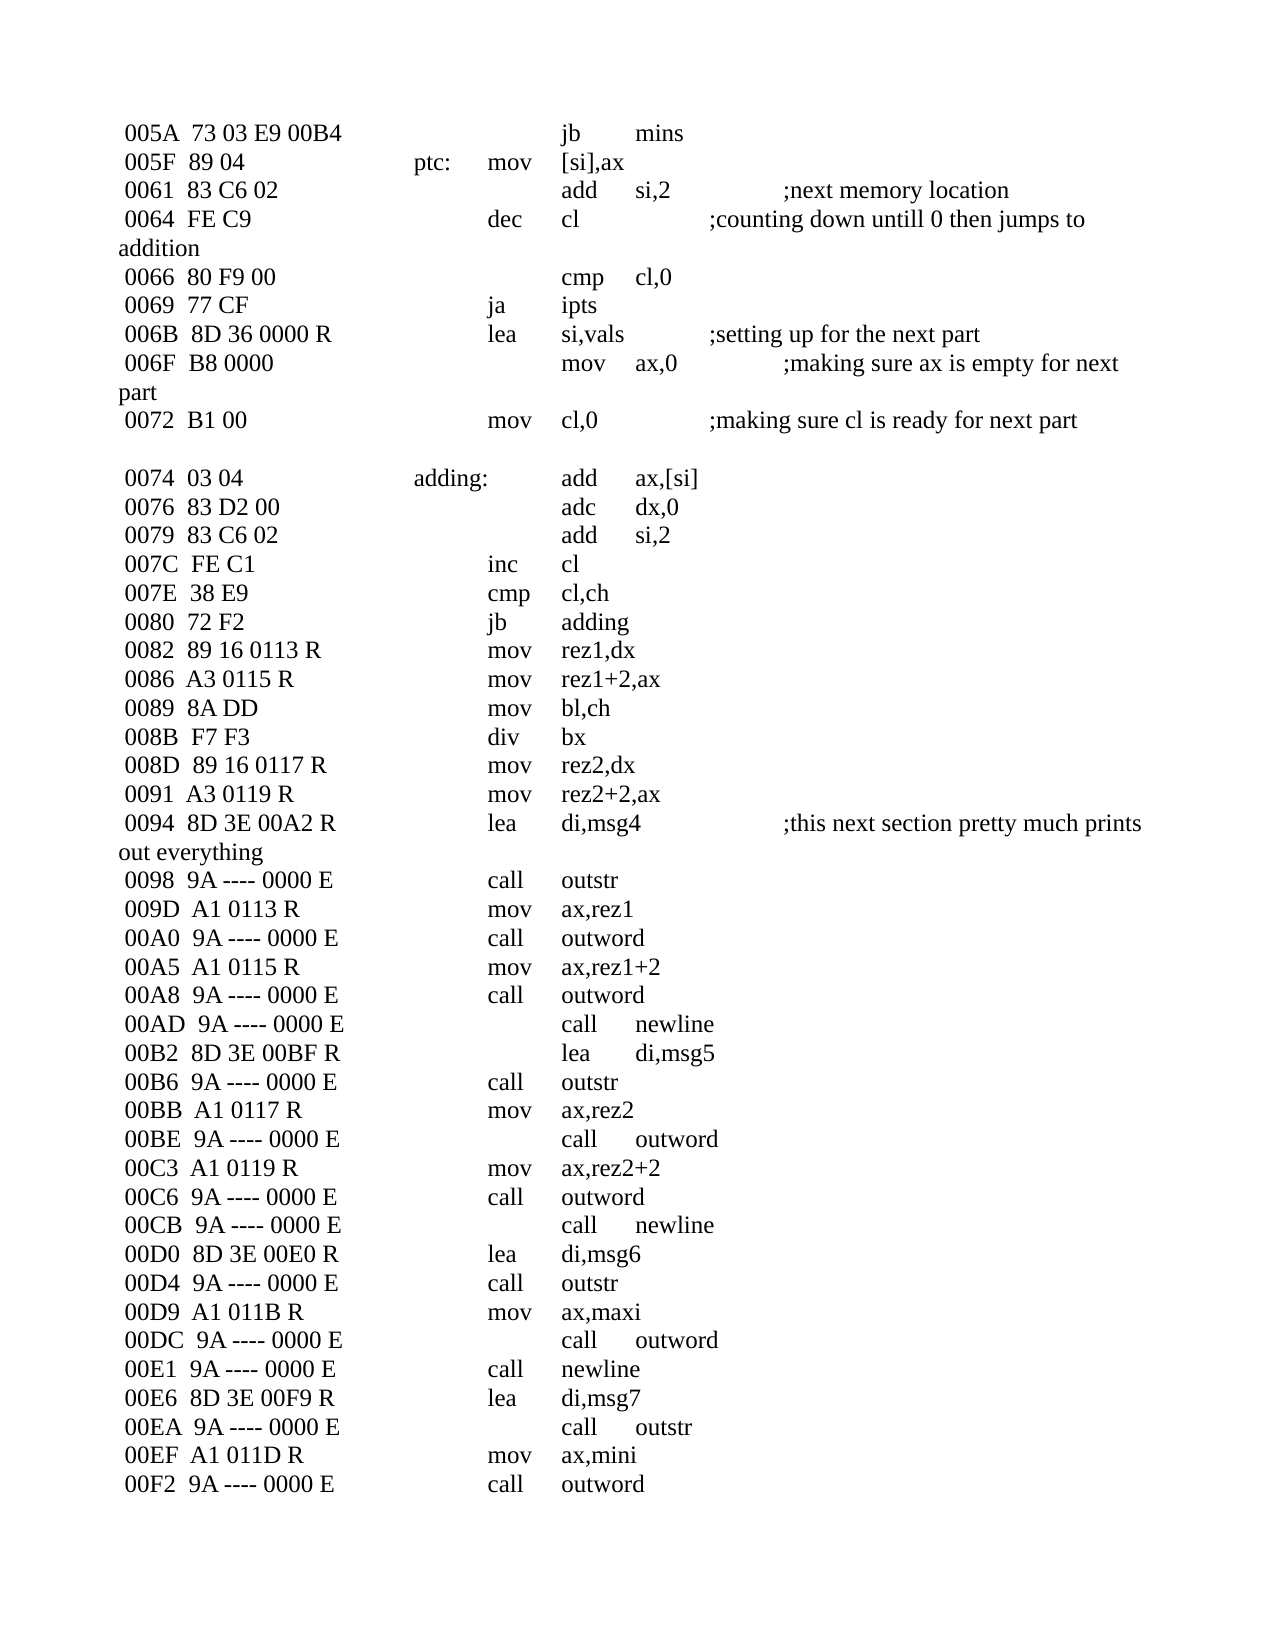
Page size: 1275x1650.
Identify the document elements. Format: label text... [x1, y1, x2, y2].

text 00D9 A1 011B R mov ax,maxi [118, 1297, 1157, 1326]
text 006F B8 0000 mov ax,0 ;making sure ax is empty for next part [118, 348, 1157, 406]
text 0069 77 CF ja ipts [118, 291, 1157, 319]
text 0082 89 16 0113 R mov rez1,dx [118, 636, 1157, 664]
text 00AD 9A ---- 0000 E call newline [118, 1009, 1157, 1038]
text 00C6 9A ---- 0000 E call outword [118, 1182, 1157, 1211]
text 008B F7 F3 div bx [118, 722, 1157, 751]
text 00E1 9A ---- 0000 E call newline [118, 1354, 1157, 1383]
text 008D 89 16 0117 R mov rez2,dx [118, 751, 1157, 779]
text 0076 83 D2 00 adc dx,0 [118, 492, 1157, 521]
text 0061 83 C6 02 add si,2 ;next memory location [118, 176, 1157, 204]
text 00DC 9A ---- 0000 E call outword [118, 1326, 1157, 1354]
text 00CB 9A ---- 0000 E call newline [118, 1211, 1157, 1239]
text 0080 72 F2 jb adding [118, 607, 1157, 636]
text 007E 38 E9 cmp cl,ch [118, 578, 1157, 607]
text 0064 FE C9 dec cl ;counting down untill 0 then jumps to addition [118, 204, 1157, 262]
text 00BE 9A ---- 0000 E call outword [118, 1124, 1157, 1153]
text 005F 89 04 ptc: mov [si],ax [118, 147, 1157, 176]
text 0089 8A DD mov bl,ch [118, 693, 1157, 722]
text 009D A1 0113 R mov ax,rez1 [118, 894, 1157, 923]
text 0098 9A ---- 0000 E call outstr [118, 866, 1157, 894]
text 007C FE C1 inc cl [118, 549, 1157, 578]
text 00A0 9A ---- 0000 E call outword [118, 923, 1157, 952]
text 0079 83 C6 02 add si,2 [118, 521, 1157, 549]
text 00B2 8D 3E 00BF R lea di,msg5 [118, 1038, 1157, 1067]
text 0094 8D 3E 00A2 R lea di,msg4 ;this next section pretty much prints out everything [118, 808, 1157, 866]
text 0072 B1 00 mov cl,0 ;making sure cl is ready for next part [118, 406, 1157, 434]
text 0066 80 F9 00 cmp cl,0 [118, 262, 1157, 291]
text 00E6 8D 3E 00F9 R lea di,msg7 [118, 1383, 1157, 1412]
text 00EF A1 011D R mov ax,mini [118, 1441, 1157, 1469]
text 00F2 9A ---- 0000 E call outword [118, 1469, 1157, 1498]
text 00B6 9A ---- 0000 E call outstr [118, 1067, 1157, 1096]
text 006B 8D 36 0000 R lea si,vals ;setting up for the next part [118, 319, 1157, 348]
text 005A 73 03 E9 00B4 jb mins [118, 118, 1157, 147]
text 00A5 A1 0115 R mov ax,rez1+2 [118, 952, 1157, 981]
text 00BB A1 0117 R mov ax,rez2 [118, 1096, 1157, 1124]
text 0091 A3 0119 R mov rez2+2,ax [118, 779, 1157, 808]
text 00D4 9A ---- 0000 E call outstr [118, 1268, 1157, 1297]
text 00C3 A1 0119 R mov ax,rez2+2 [118, 1153, 1157, 1182]
text 0086 A3 0115 R mov rez1+2,ax [118, 664, 1157, 693]
text 00EA 9A ---- 0000 E call outstr [118, 1412, 1157, 1441]
text 00D0 8D 3E 00E0 R lea di,msg6 [118, 1239, 1157, 1268]
text 0074 03 04 adding: add ax,[si] [118, 463, 1157, 492]
text 00A8 9A ---- 0000 E call outword [118, 981, 1157, 1009]
